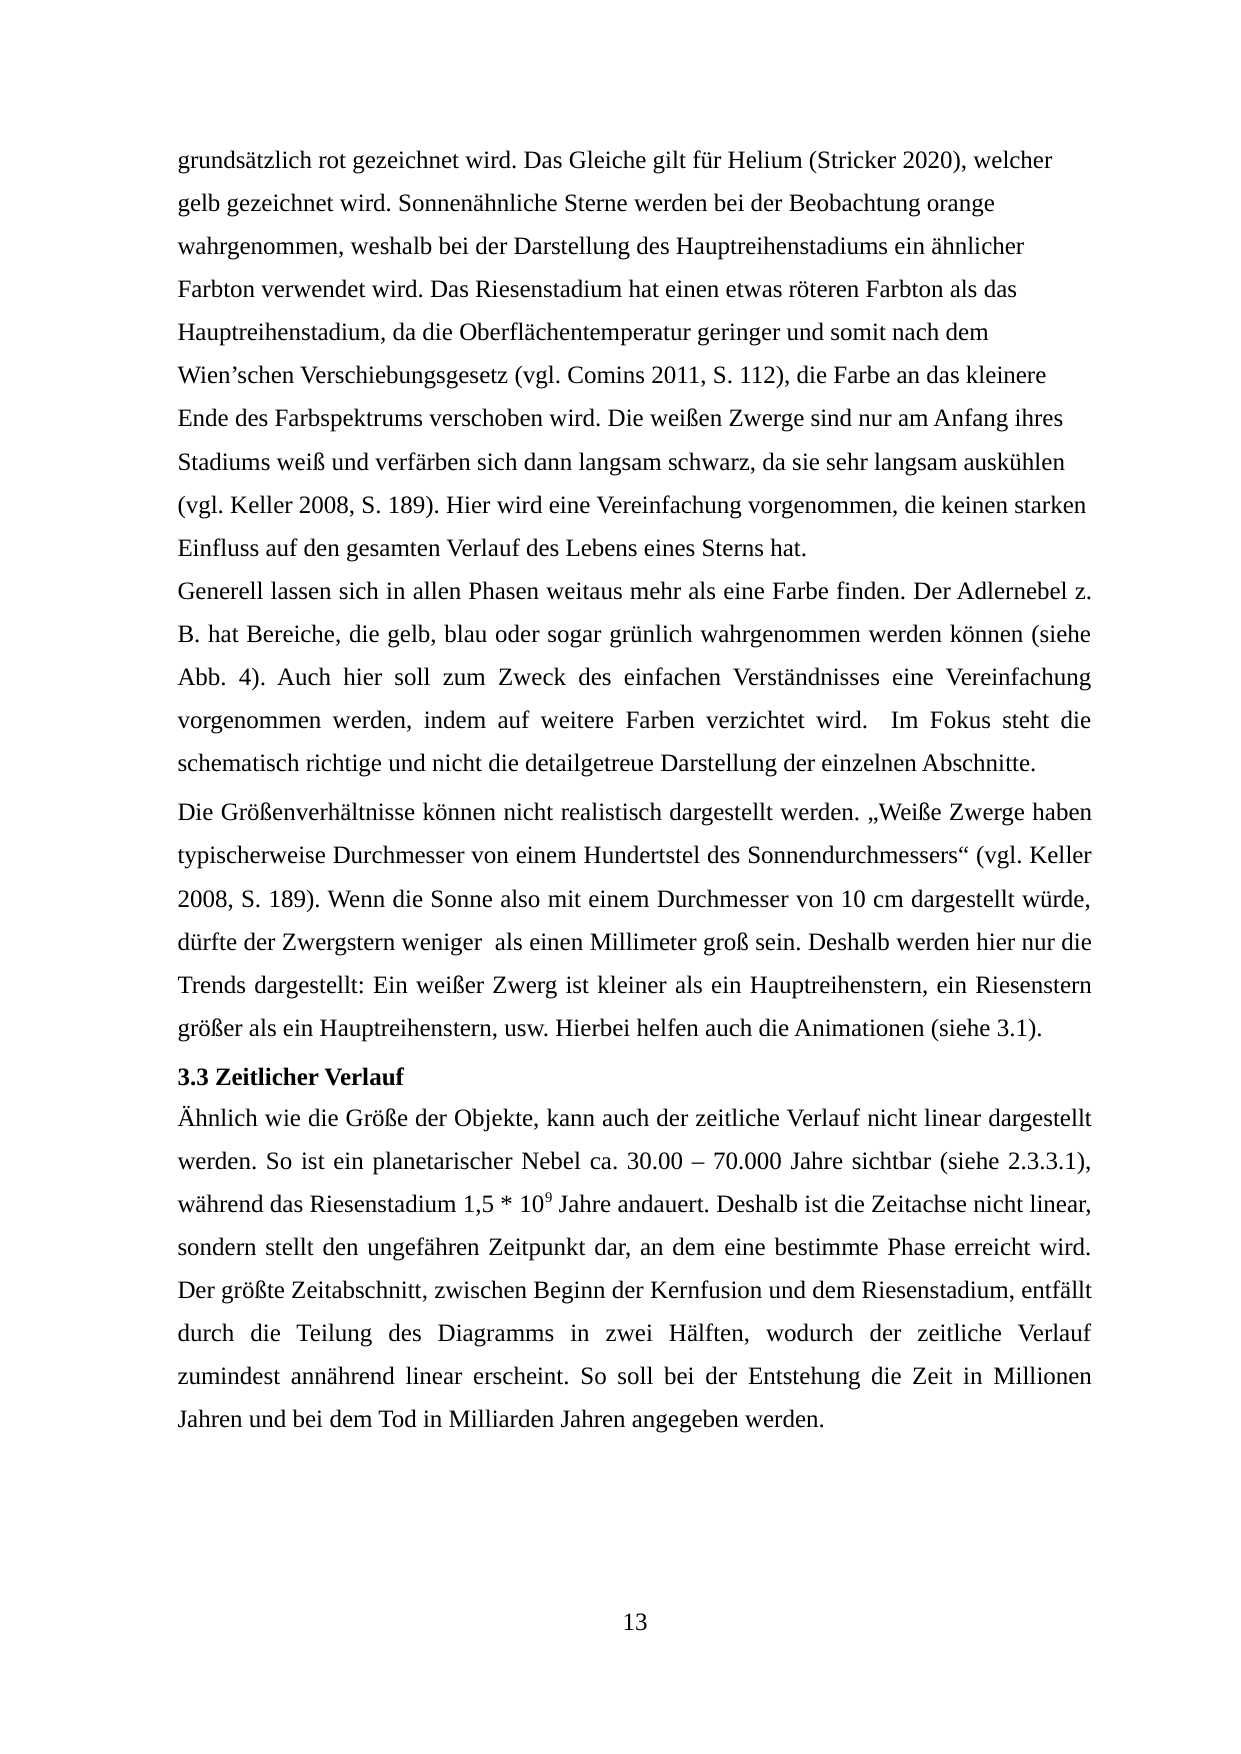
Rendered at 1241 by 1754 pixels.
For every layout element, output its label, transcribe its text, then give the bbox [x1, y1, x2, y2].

text Die Größenverhältnisse können nicht realistisch dargestellt werden. „Weiße Zwerge haben typischerweise Durchmesser von einem Hundertstel des Sonnendurchmessers“ (vgl. Keller 2008, S. 189). Wenn die Sonne also mit einem Durchmesser von 10 cm dargestellt würde, dürfte der Zwergstern weniger als einen Millimeter groß sein. Deshalb werden hier nur die Trends dargestellt: Ein weißer Zwerg ist kleiner als ein Hauptreihenstern, ein Riesenstern größer als ein Hauptreihenstern, usw. Hierbei helfen auch die Animationen (siehe 3.1). [177, 797, 1093, 1042]
subtitle 3.3 Zeitlicher Verlauf [177, 1062, 1093, 1091]
text Generell lassen sich in allen Phasen weitaus mehr als eine Farbe finden. Der Adlernebel z. B. hat Bereiche, die gelb, blau oder sogar grünlich wahrgenommen werden können (siehe Abb. 4). Auch hier soll zum Zweck des einfachen Verständnisses eine Vereinfachung vorgenommen werden, indem auf weitere Farben verzichtet wird. Im Fokus steht die schematisch richtige und nicht die detailgetreue Darstellung der einzelnen Abschnitte. [177, 576, 1093, 777]
text Ähnlich wie die Größe der Objekte, kann auch der zeitliche Verlauf nicht linear dargestellt werden. So ist ein planetarischer Nebel ca. 30.00 – 70.000 Jahre sichtbar (siehe 2.3.3.1), während das Riesenstadium 1,5 * 109 Jahre andauert. Deshalb ist die Zeitachse nicht linear, sondern stellt den ungefähren Zeitpunkt dar, an dem eine bestimmte Phase erreicht wird. Der größte Zeitabschnitt, zwischen Beginn der Kernfusion und dem Riesenstadium, entfällt durch die Teilung des Diagramms in zwei Hälften, wodurch der zeitliche Verlauf zumindest annährend linear erscheint. So soll bei der Entstehung die Zeit in Millionen Jahren und bei dem Tod in Milliarden Jahren angegeben werden. [177, 1103, 1093, 1433]
text grundsätzlich rot gezeichnet wird. Das Gleiche gilt für Helium (Stricker 2020), welcher gelb gezeichnet wird. Sonnenähnliche Sterne werden bei der Beobachtung orange wahrgenommen, weshalb bei der Darstellung des Hauptreihenstadiums ein ähnlicher Farbton verwendet wird. Das Riesenstadium hat einen etwas röteren Farbton als das Hauptreihenstadium, da die Oberflächentemperatur geringer und somit nach dem Wien’schen Verschiebungsgesetz (vgl. Comins 2011, S. 112), die Farbe an das kleinere Ende des Farbspektrums verschoben wird. Die weißen Zwerge sind nur am Anfang ihres Stadiums weiß und verfärben sich dann langsam schwarz, da sie sehr langsam auskühlen (vgl. Keller 2008, S. 189). Hier wird eine Vereinfachung vorgenommen, die keinen starken Einfluss auf den gesamten Verlauf des Lebens eines Sterns hat. [177, 145, 1093, 562]
